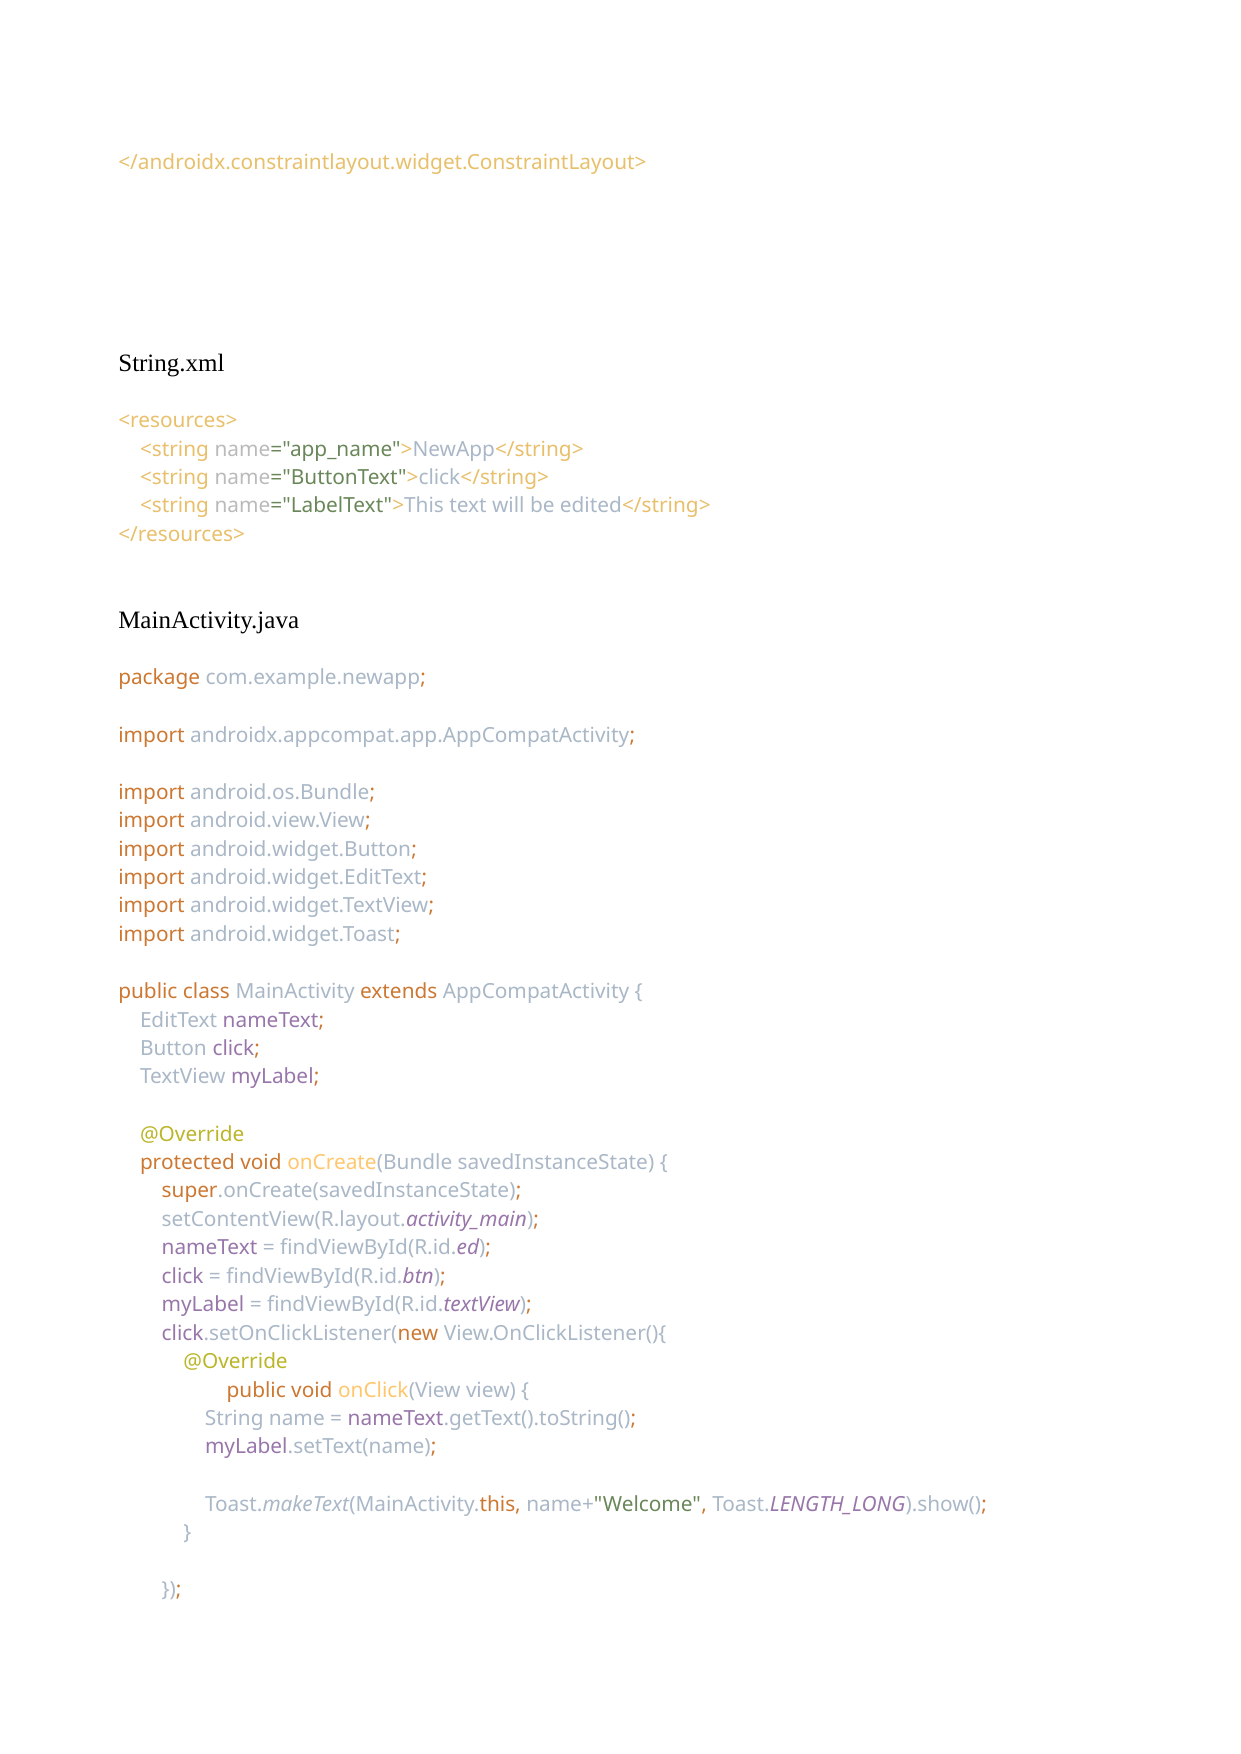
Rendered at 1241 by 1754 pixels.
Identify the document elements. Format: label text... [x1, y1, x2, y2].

text package com.example.newapp; import androidx.appcompat.app.AppCompatActivity; import android.os.Bundle; import android.view.View; import android.widget.Button; import android.widget.EditText; import android.widget.TextView; import android.widget.Toast; public class MainActivity extends AppCompatActivity { EditText nameText; Button click; TextView myLabel; @Override protected void onCreate(Bundle savedInstanceState) { super.onCreate(savedInstanceState); setContentView(R.layout.activity_main); nameText = findViewById(R.id.ed); click = findViewById(R.id.btn); myLabel = findViewById(R.id.textView); click.setOnClickListener(new View.OnClickListener(){ @Override public void onClick(View view) { String name = nameText.getText().toString(); myLabel.setText(name); Toast.makeText(MainActivity.this, name+"Welcome", Toast.LENGTH_LONG).show(); } }); [118, 662, 1122, 1603]
text </androidx.constraintlayout.widget.ConstraintLayout> [118, 118, 1122, 175]
text String.xml [118, 348, 1122, 377]
text <resources> <string name="app_name">NewApp</string> <string name="ButtonText">click</string> <string name="LabelText">This text will be edited</string> </resources> [118, 405, 1122, 547]
text MainActivity.java [118, 605, 1122, 634]
